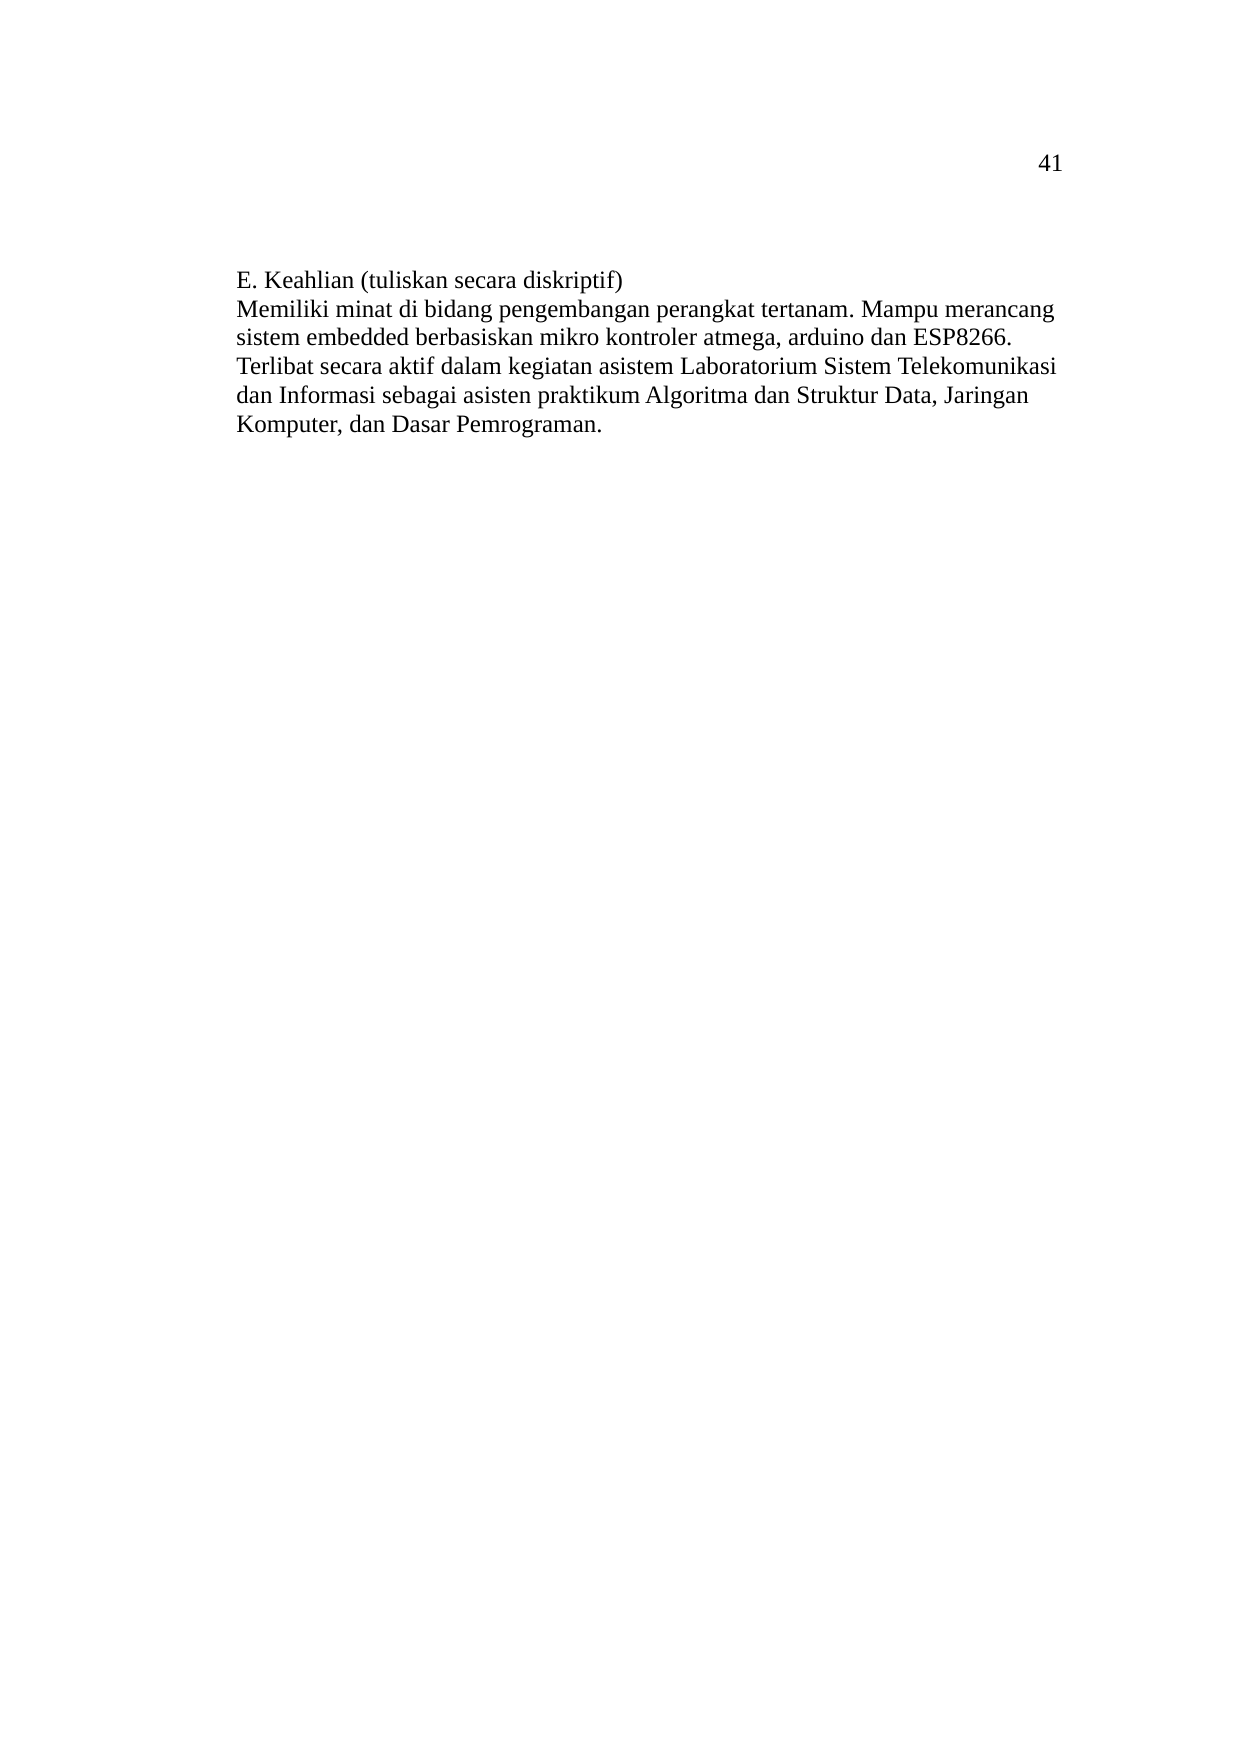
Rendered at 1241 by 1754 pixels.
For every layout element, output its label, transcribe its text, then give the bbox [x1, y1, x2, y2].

text Memiliki minat di bidang pengembangan perangkat tertanam. Mampu merancang sistem embedded berbasiskan mikro kontroler atmega, arduino dan ESP8266. Terlibat secara aktif dalam kegiatan asistem Laboratorium Sistem Telekomunikasi dan Informasi sebagai asisten praktikum Algoritma dan Struktur Data, Jaringan Komputer, dan Dasar Pemrograman. [236, 294, 1063, 437]
text E. Keahlian (tuliskan secara diskriptif) [236, 265, 1063, 294]
